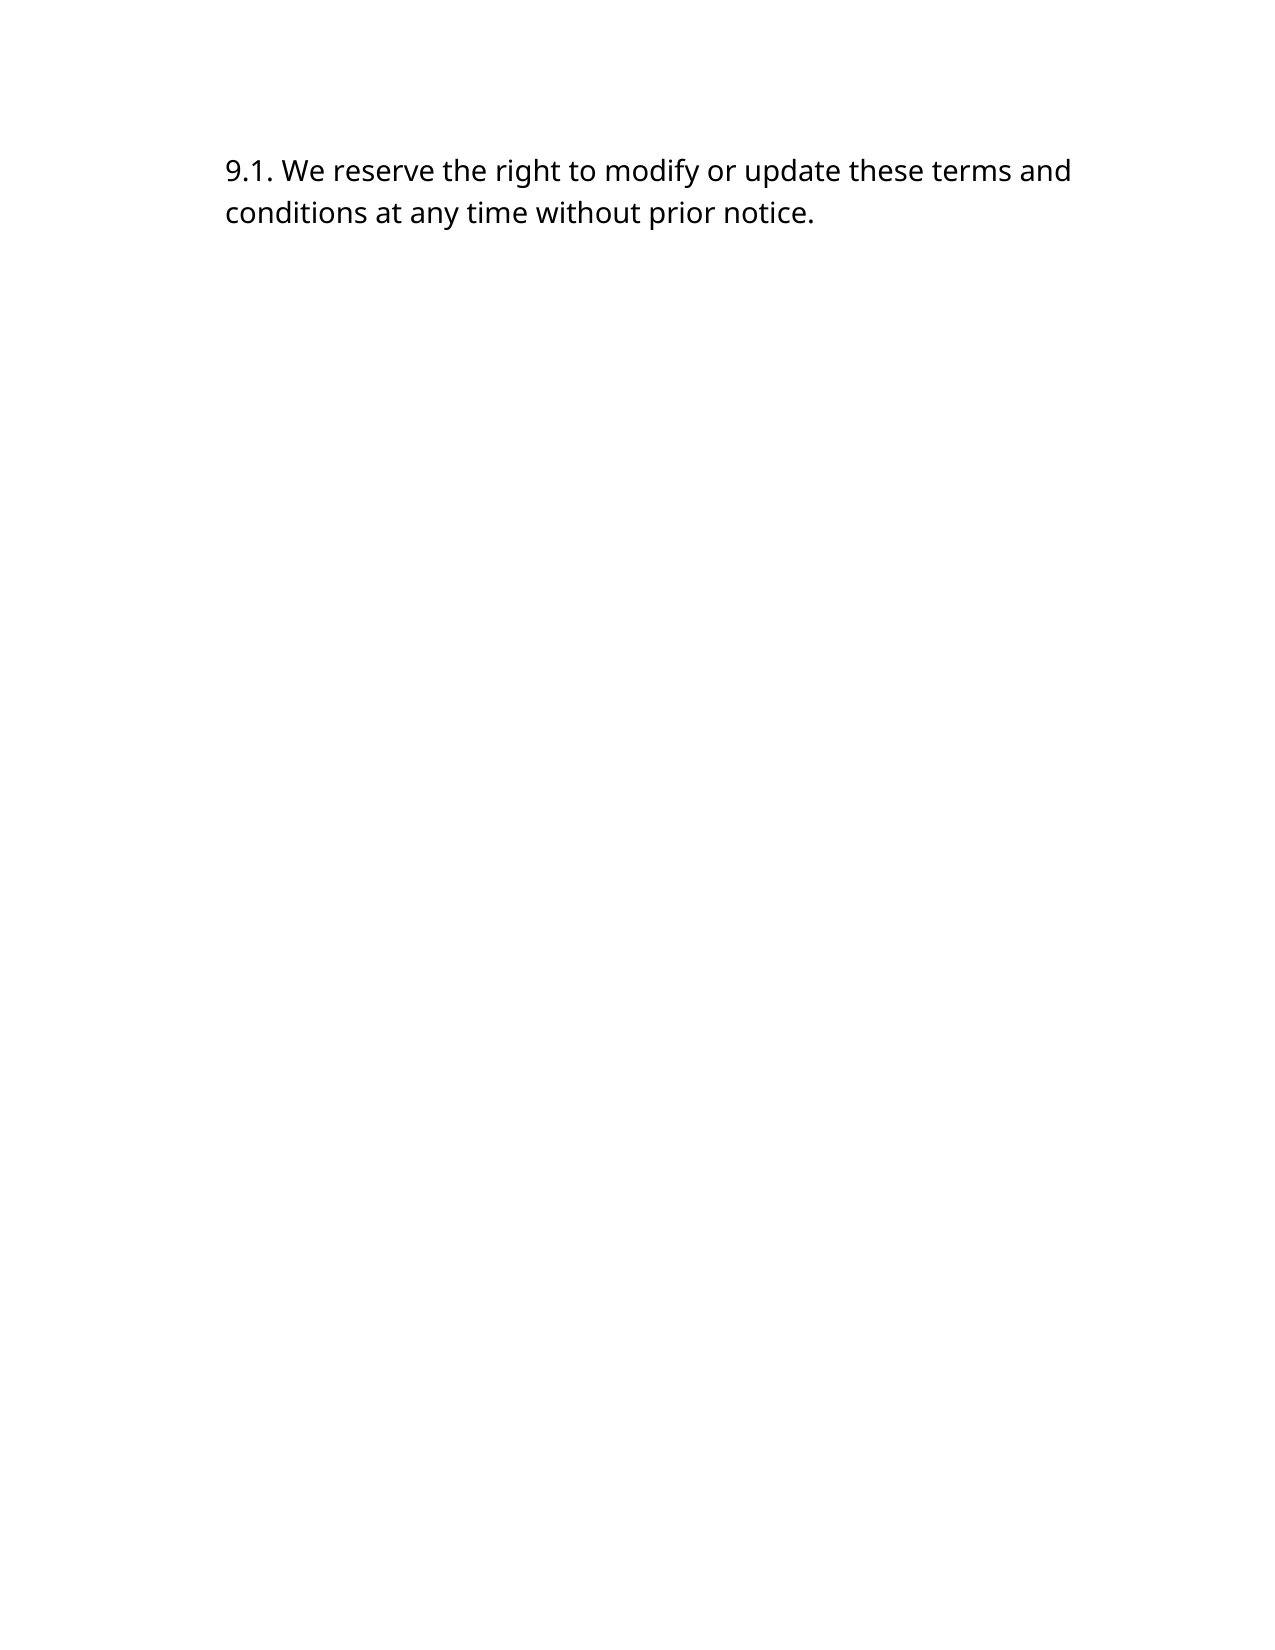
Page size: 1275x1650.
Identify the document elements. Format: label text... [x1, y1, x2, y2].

text 9.1. We reserve the right to modify or update these terms and conditions at any time without prior notice. [225, 150, 1125, 232]
